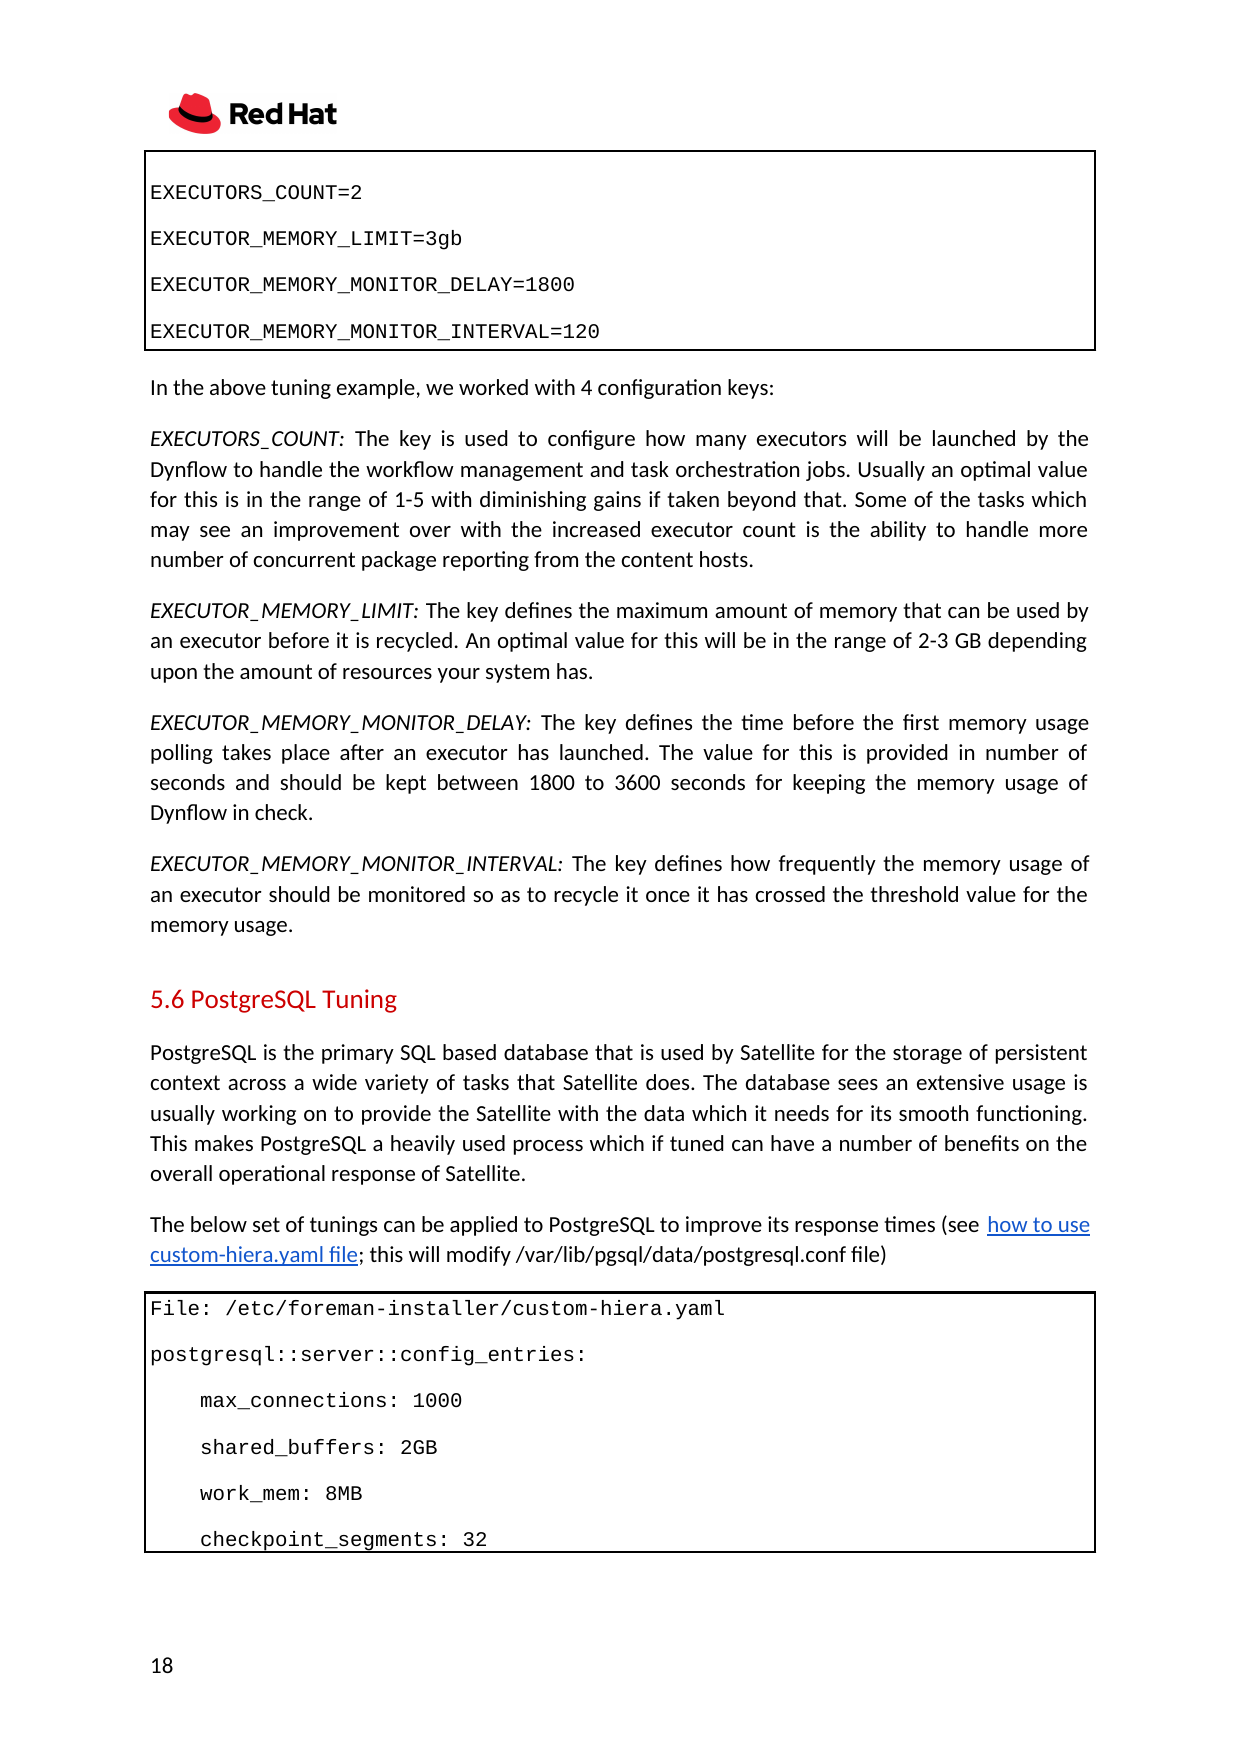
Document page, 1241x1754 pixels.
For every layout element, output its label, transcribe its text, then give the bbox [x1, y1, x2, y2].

text EXECUTOR_MEMORY_MONITOR_DELAY: The key defines the time before the first memory usage polling takes place after an executor has launched. The value for this is provided in number of seconds and should be kept between 1800 to 3600 seconds for keeping the memory usage of Dynflow in check. [150, 708, 1090, 826]
text EXECUTOR_MEMORY_MONITOR_DELAY=1800 [146, 268, 1094, 298]
text PostgreSQL is the primary SQL based database that is used by Satellite for the storage of persistent context across a wide variety of tasks that Satellite does. The database sees an extensive usage is usually working on to provide the Satellite with the data which it needs for its smooth functioning. This makes PostgreSQL a heavily used process which if tuned can have a number of benefits on the overall operational response of Satellite. [150, 1038, 1090, 1187]
text EXECUTOR_MEMORY_LIMIT=3gb [146, 222, 1094, 252]
text EXECUTORS_COUNT: The key is used to configure how many executors will be launched by the Dynflow to handle the workflow management and task orchestration jobs. Usually an optimal value for this is in the range of 1-5 with diminishing gains if taken beyond that. Some of the tasks which may see an improvement over with the increased executor count is the ability to handle more number of concurrent package reporting from the content hosts. [150, 424, 1090, 573]
text shared_buffers: 2GB [146, 1430, 1094, 1460]
text EXECUTOR_MEMORY_LIMIT: The key defines the maximum amount of memory that can be used by an executor before it is recycled. An optimal value for this will be in the range of 2-3 GB depending upon the amount of resources your system has. [150, 596, 1090, 685]
text work_mem: 8MB [146, 1477, 1094, 1507]
text postgresql::server::config_entries: [146, 1338, 1094, 1368]
text File: /etc/foreman-installer/custom-hiera.yaml [146, 1294, 1094, 1321]
text max_connections: 1000 [146, 1384, 1094, 1414]
text The below set of tunings can be applied to PostgreSQL to improve its response times (see how to use custom-hiera.yaml file; this will modify /var/lib/pgsql/data/postgresql.conf file) [150, 1210, 1090, 1268]
text checkpoint_segments: 32 [146, 1523, 1094, 1551]
text EXECUTOR_MEMORY_MONITOR_INTERVAL: The key defines how frequently the memory usage of an executor should be monitored so as to recycle it once it has crossed the threshold value for the memory usage. [150, 849, 1090, 938]
text In the above tuning example, we worked with 4 configuration keys: [150, 373, 1090, 401]
text EXECUTOR_MEMORY_MONITOR_INTERVAL=120 [146, 314, 1094, 349]
text EXECUTORS_COUNT=2 [146, 152, 1094, 205]
subtitle 5.6 PostgreSQL Tuning [150, 982, 1090, 1015]
picture [168, 93, 337, 134]
